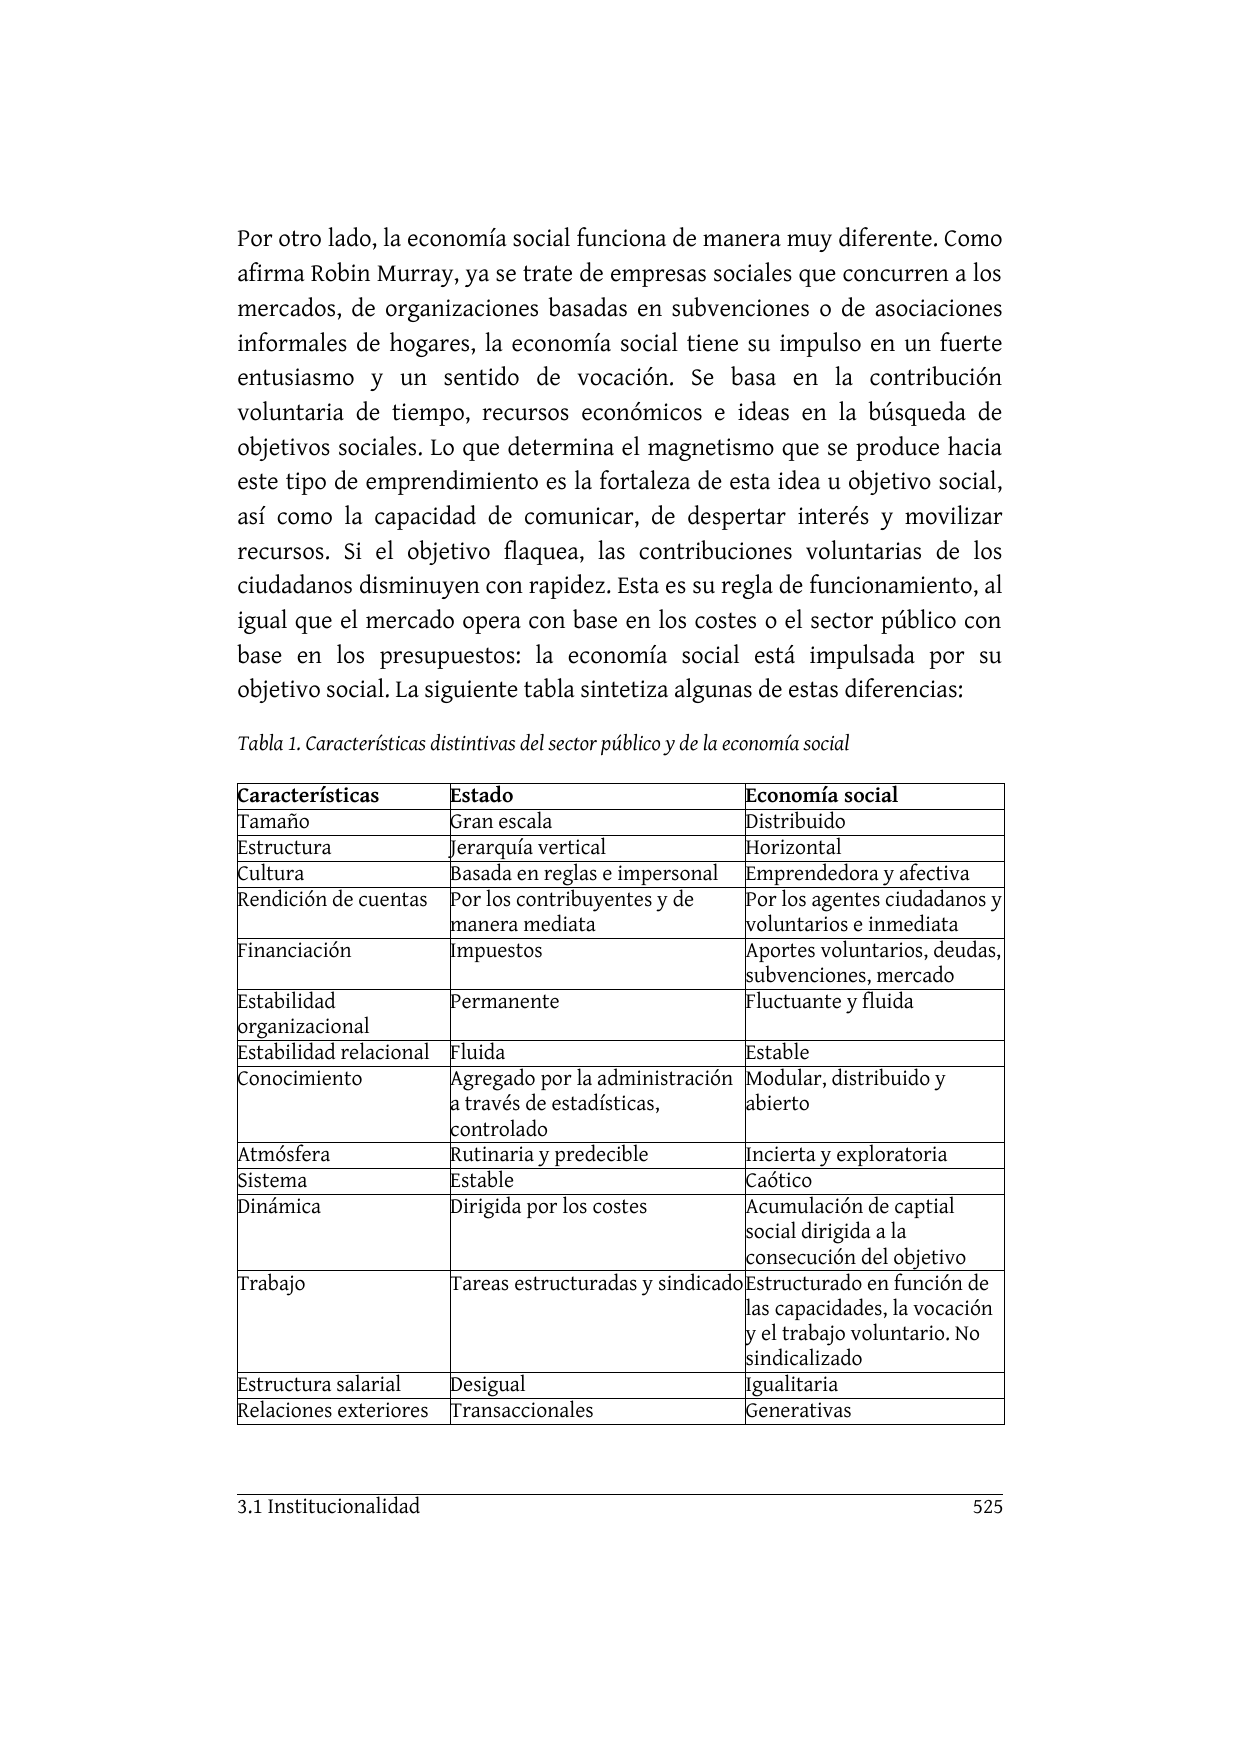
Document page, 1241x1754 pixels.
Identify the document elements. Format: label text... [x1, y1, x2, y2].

table_cell Desigual [451, 1373, 745, 1398]
table_cell Atmósfera [238, 1143, 450, 1168]
table_header Economía social [746, 784, 1004, 809]
table_cell Estabilidad relacional [238, 1041, 450, 1066]
table_cell Conocimiento [238, 1067, 450, 1142]
table_cell Relaciones exteriores [238, 1399, 450, 1424]
table_cell Por los agentes ciudadanos y voluntarios e inmediata [746, 888, 1004, 937]
table_cell Gran escala [451, 810, 745, 835]
table_cell Rendición de cuentas [238, 888, 450, 937]
table_cell Caótico [746, 1169, 1004, 1194]
table_cell Financiación [238, 939, 450, 989]
table_cell Modular, distribuido y abierto [746, 1067, 1004, 1142]
table_cell Rutinaria y predecible [451, 1143, 745, 1168]
table_cell Cultura [238, 862, 450, 886]
table_cell Aportes voluntarios, deudas, subvenciones, mercado [746, 939, 1004, 989]
table_header Características [238, 784, 450, 809]
table_cell Distribuido [746, 810, 1004, 835]
table_cell Estructurado en función de las capacidades, la vocación y el trabajo voluntario. No sindicalizado [746, 1271, 1004, 1372]
table_cell Transaccionales [451, 1399, 745, 1424]
table_cell Estabilidad organizacional [238, 990, 450, 1040]
table_cell Emprendedora y afectiva [746, 862, 1004, 886]
table_header Estado [451, 784, 745, 809]
table_cell Basada en reglas e impersonal [451, 862, 745, 886]
table_cell Fluctuante y fluida [746, 990, 1004, 1040]
table_cell Estructura [238, 836, 450, 861]
table_cell Horizontal [746, 836, 1004, 861]
table_cell Tamaño [238, 810, 450, 835]
table_cell Fluida [451, 1041, 745, 1066]
table_cell Por los contribuyentes y de manera mediata [451, 888, 745, 937]
table_cell Impuestos [451, 939, 745, 989]
table_cell Estructura salarial [238, 1373, 450, 1398]
text Por otro lado, la economía social funciona de manera muy diferente. Como afirma Robin Murray, ya se trate de empresas sociales que concurren a los mercados, de organizaciones basadas en subvenciones o de asociaciones informales de hogares, la economía social tiene su impulso en un fuerte entusiasmo y un sentido de vocación. Se basa en la contribución voluntaria de tiempo, recursos económicos e ideas en la búsqueda de objetivos sociales. Lo que determina el magnetismo que se produce hacia este tipo de emprendimiento es la fortaleza de esta idea u objetivo social, así como la capacidad de comunicar, de despertar interés y movilizar recursos. Si el objetivo flaquea, las contribuciones voluntarias de los ciudadanos disminuyen con rapidez. Esta es su regla de funcionamiento, al igual que el mercado opera con base en los costes o el sector público con base en los presupuestos: la economía social está impulsada por su objetivo social. La siguiente tabla sintetiza algunas de estas diferencias: [237, 225, 1003, 705]
text Tabla 1. Características distintivas del sector público y de la economía social [237, 732, 1003, 757]
table_cell Agregado por la administración a través de estadísticas, controlado [451, 1067, 745, 1142]
table_cell Estable [746, 1041, 1004, 1066]
table_cell Dirigida por los costes [451, 1195, 745, 1270]
table_cell Permanente [451, 990, 745, 1040]
table_cell Tareas estructuradas y sindicado [451, 1271, 745, 1372]
table_cell Estable [451, 1169, 745, 1194]
table_cell Igualitaria [746, 1373, 1004, 1398]
table_cell Incierta y exploratoria [746, 1143, 1004, 1168]
table_cell Sistema [238, 1169, 450, 1194]
table_cell Trabajo [238, 1271, 450, 1372]
table_cell Dinámica [238, 1195, 450, 1270]
table_cell Acumulación de captial social dirigida a la consecución del objetivo [746, 1195, 1004, 1270]
table_cell Jerarquía vertical [451, 836, 745, 861]
table_cell Generativas [746, 1399, 1004, 1424]
